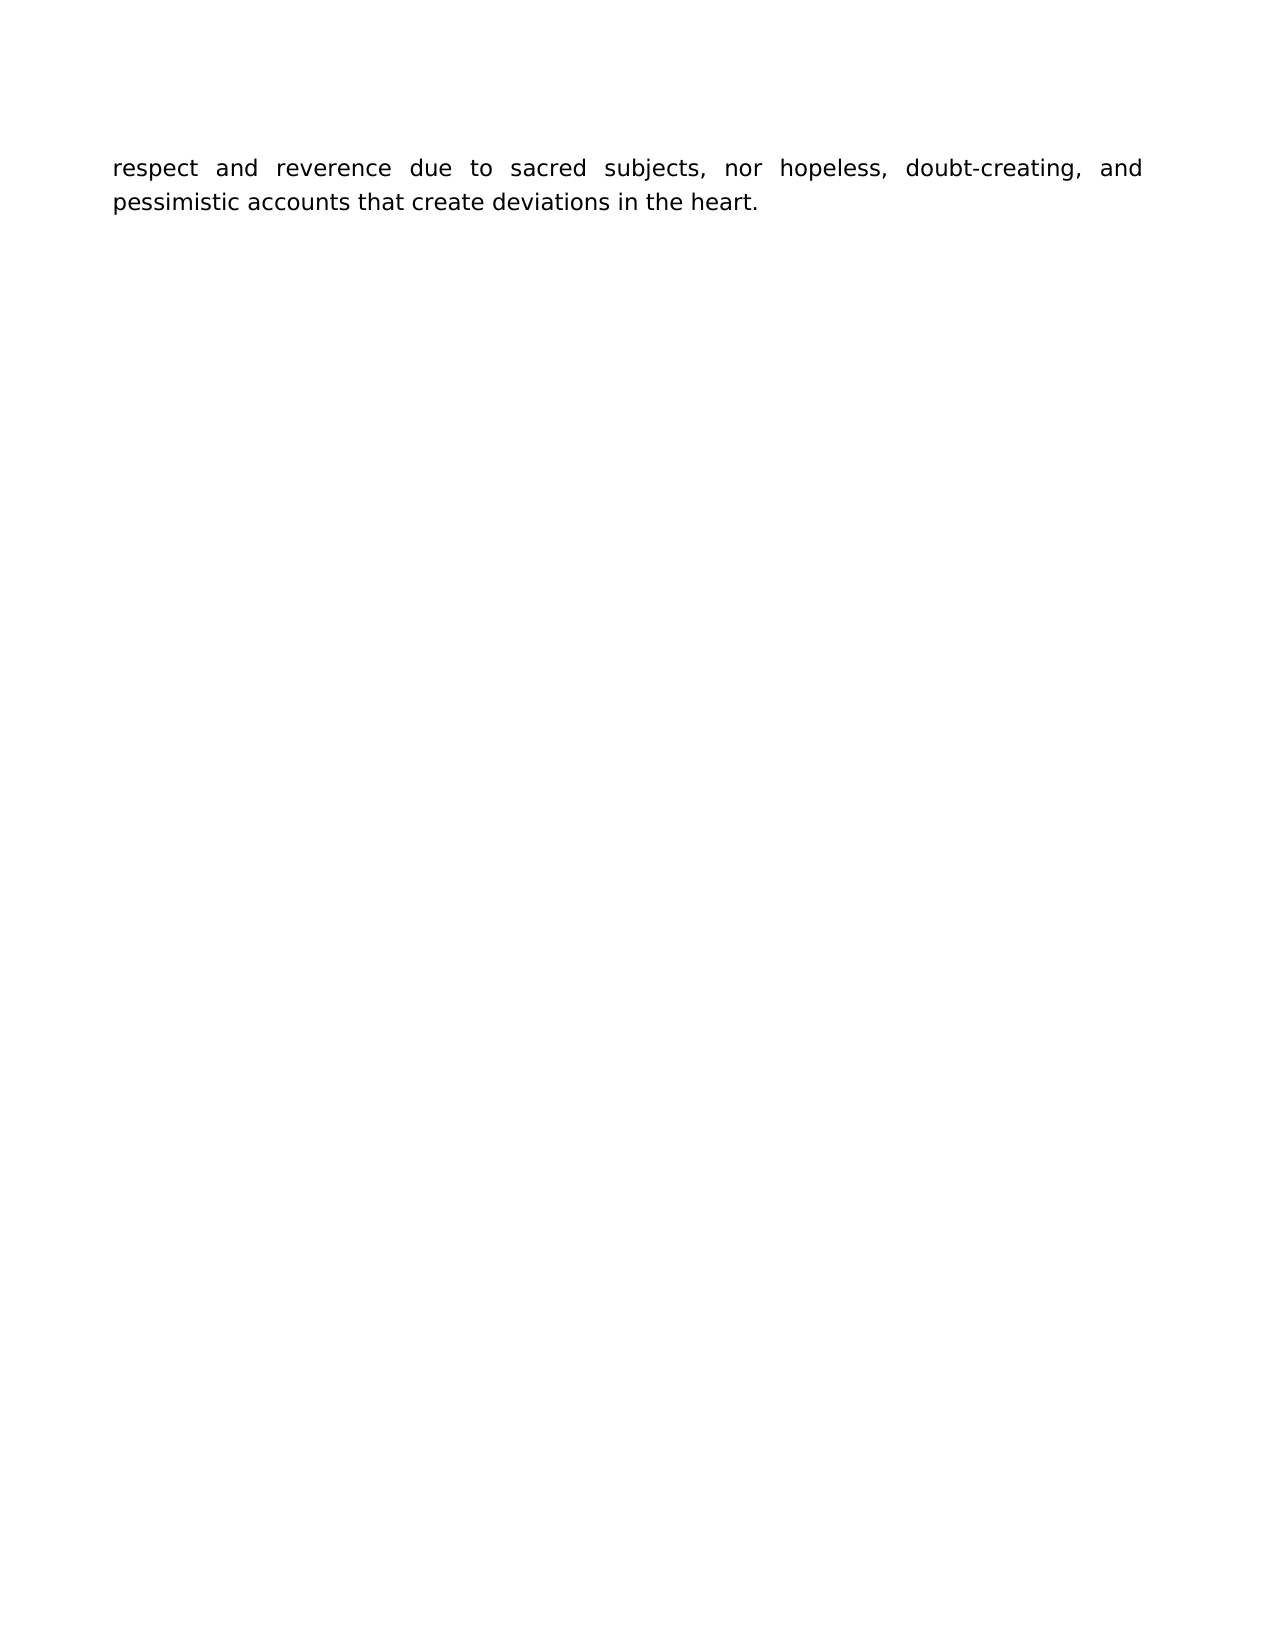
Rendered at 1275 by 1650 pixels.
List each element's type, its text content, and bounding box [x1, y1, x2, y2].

text respect and reverence due to sacred subjects, nor hopeless, doubt-creating, and pessimistic accounts that create deviations in the heart. [112, 150, 1145, 217]
